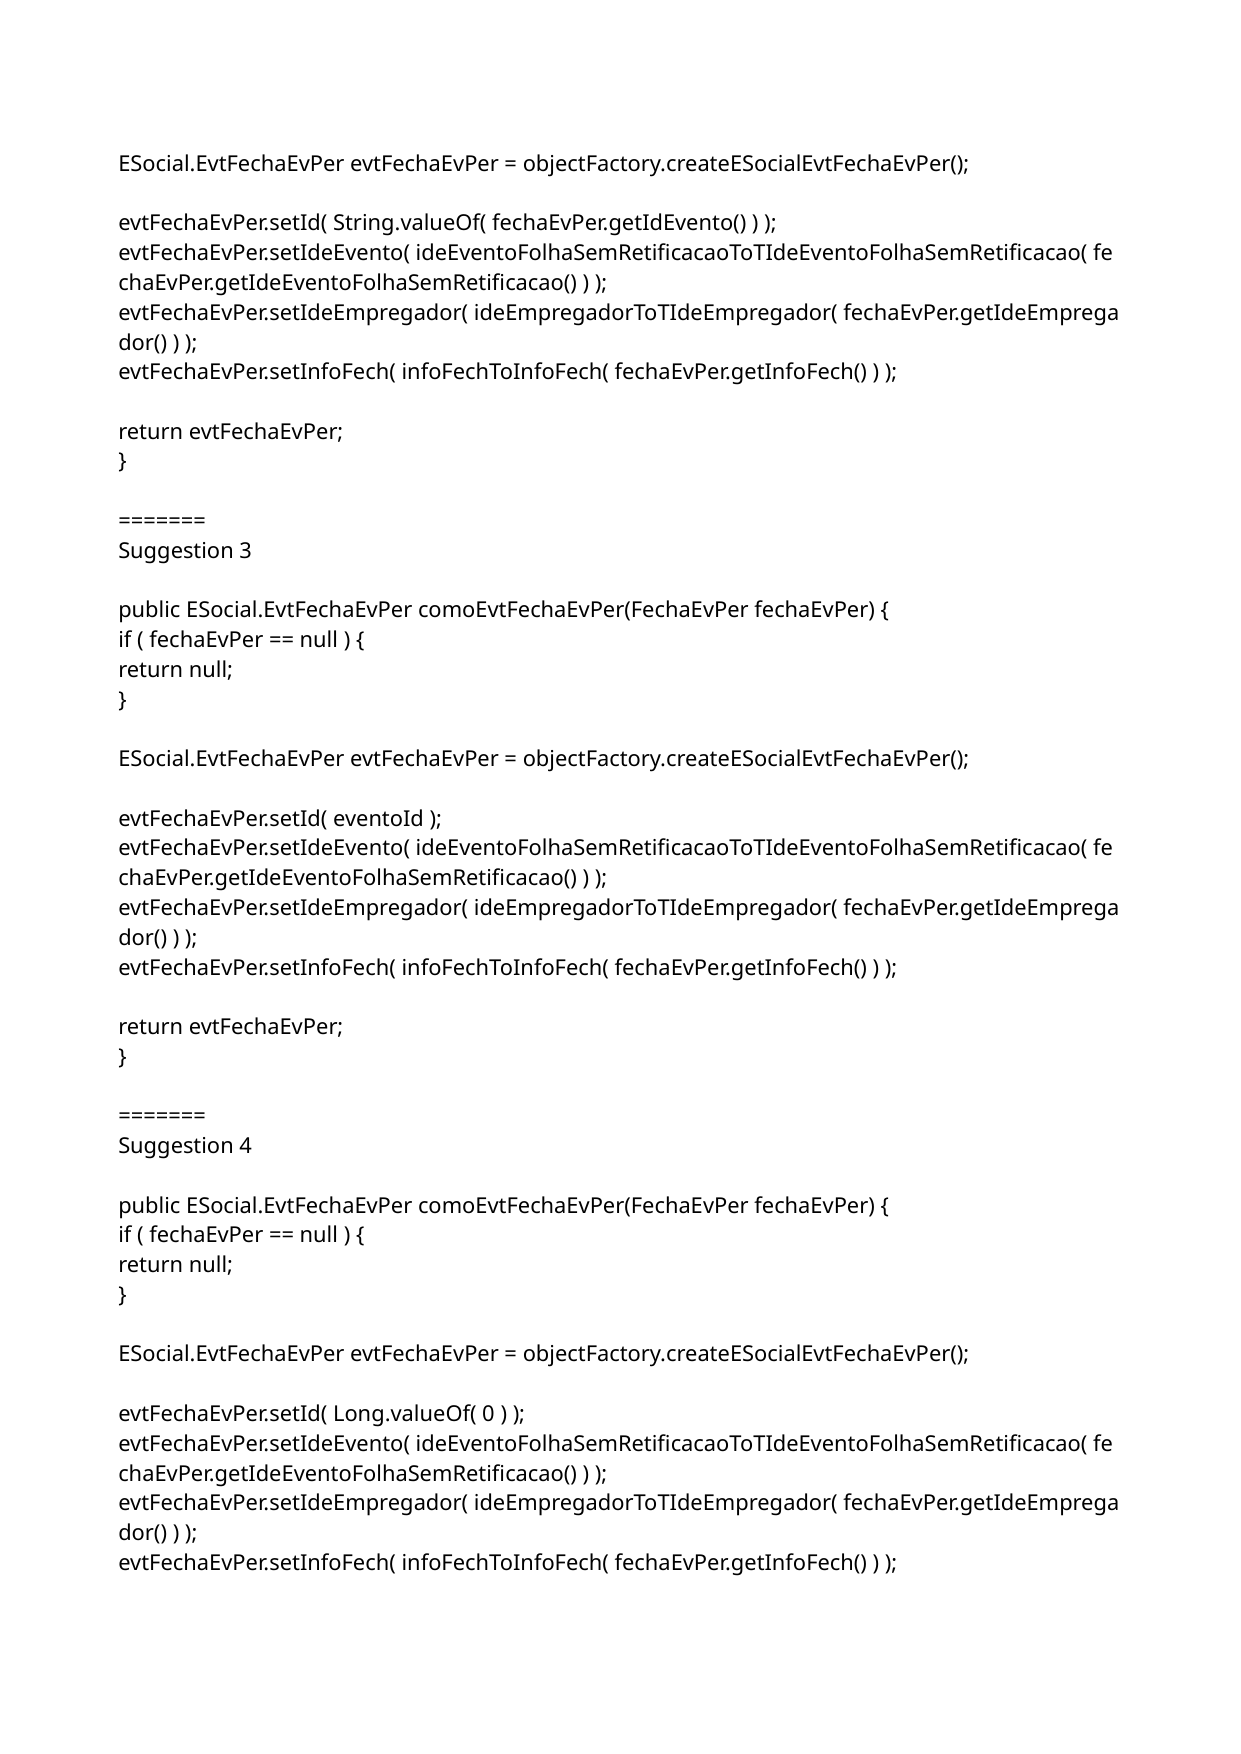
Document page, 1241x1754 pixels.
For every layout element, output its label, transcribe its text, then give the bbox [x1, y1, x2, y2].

text return evtFechaEvPer; [118, 416, 1122, 446]
text evtFechaEvPer.setId( eventoId ); [118, 803, 1122, 832]
text return null; [118, 654, 1122, 684]
text evtFechaEvPer.setId( String.valueOf( fechaEvPer.getIdEvento() ) ); [118, 207, 1122, 237]
text evtFechaEvPer.setInfoFech( infoFechToInfoFech( fechaEvPer.getInfoFech() ) ); [118, 1547, 1122, 1577]
text evtFechaEvPer.setIdeEvento( ideEventoFolhaSemRetificacaoToTIdeEventoFolhaSemRetificacao( fechaEvPer.getIdeEventoFolhaSemRetificacao() ) ); [118, 1428, 1122, 1487]
text } [118, 446, 1122, 475]
text evtFechaEvPer.setIdeEmpregador( ideEmpregadorToTIdeEmpregador( fechaEvPer.getIdeEmpregador() ) ); [118, 892, 1122, 952]
text evtFechaEvPer.setIdeEvento( ideEventoFolhaSemRetificacaoToTIdeEventoFolhaSemRetificacao( fechaEvPer.getIdeEventoFolhaSemRetificacao() ) ); [118, 237, 1122, 297]
text evtFechaEvPer.setIdeEmpregador( ideEmpregadorToTIdeEmpregador( fechaEvPer.getIdeEmpregador() ) ); [118, 1487, 1122, 1547]
text if ( fechaEvPer == null ) { [118, 1219, 1122, 1249]
text if ( fechaEvPer == null ) { [118, 624, 1122, 654]
text } [118, 1279, 1122, 1309]
text ESocial.EvtFechaEvPer evtFechaEvPer = objectFactory.createESocialEvtFechaEvPer(); [118, 1338, 1122, 1368]
text return null; [118, 1249, 1122, 1279]
text ESocial.EvtFechaEvPer evtFechaEvPer = objectFactory.createESocialEvtFechaEvPer(); [118, 148, 1122, 178]
text ======= [118, 1100, 1122, 1130]
text evtFechaEvPer.setInfoFech( infoFechToInfoFech( fechaEvPer.getInfoFech() ) ); [118, 356, 1122, 386]
text } [118, 684, 1122, 713]
text ======= [118, 505, 1122, 535]
text return evtFechaEvPer; [118, 1011, 1122, 1041]
text Suggestion 3 [118, 535, 1122, 564]
text } [118, 1041, 1122, 1071]
text evtFechaEvPer.setIdeEvento( ideEventoFolhaSemRetificacaoToTIdeEventoFolhaSemRetificacao( fechaEvPer.getIdeEventoFolhaSemRetificacao() ) ); [118, 832, 1122, 892]
text ESocial.EvtFechaEvPer evtFechaEvPer = objectFactory.createESocialEvtFechaEvPer(); [118, 743, 1122, 773]
text public ESocial.EvtFechaEvPer comoEvtFechaEvPer(FechaEvPer fechaEvPer) { [118, 1189, 1122, 1219]
text evtFechaEvPer.setIdeEmpregador( ideEmpregadorToTIdeEmpregador( fechaEvPer.getIdeEmpregador() ) ); [118, 297, 1122, 356]
text public ESocial.EvtFechaEvPer comoEvtFechaEvPer(FechaEvPer fechaEvPer) { [118, 594, 1122, 624]
text evtFechaEvPer.setId( Long.valueOf( 0 ) ); [118, 1398, 1122, 1428]
text evtFechaEvPer.setInfoFech( infoFechToInfoFech( fechaEvPer.getInfoFech() ) ); [118, 952, 1122, 981]
text Suggestion 4 [118, 1130, 1122, 1160]
